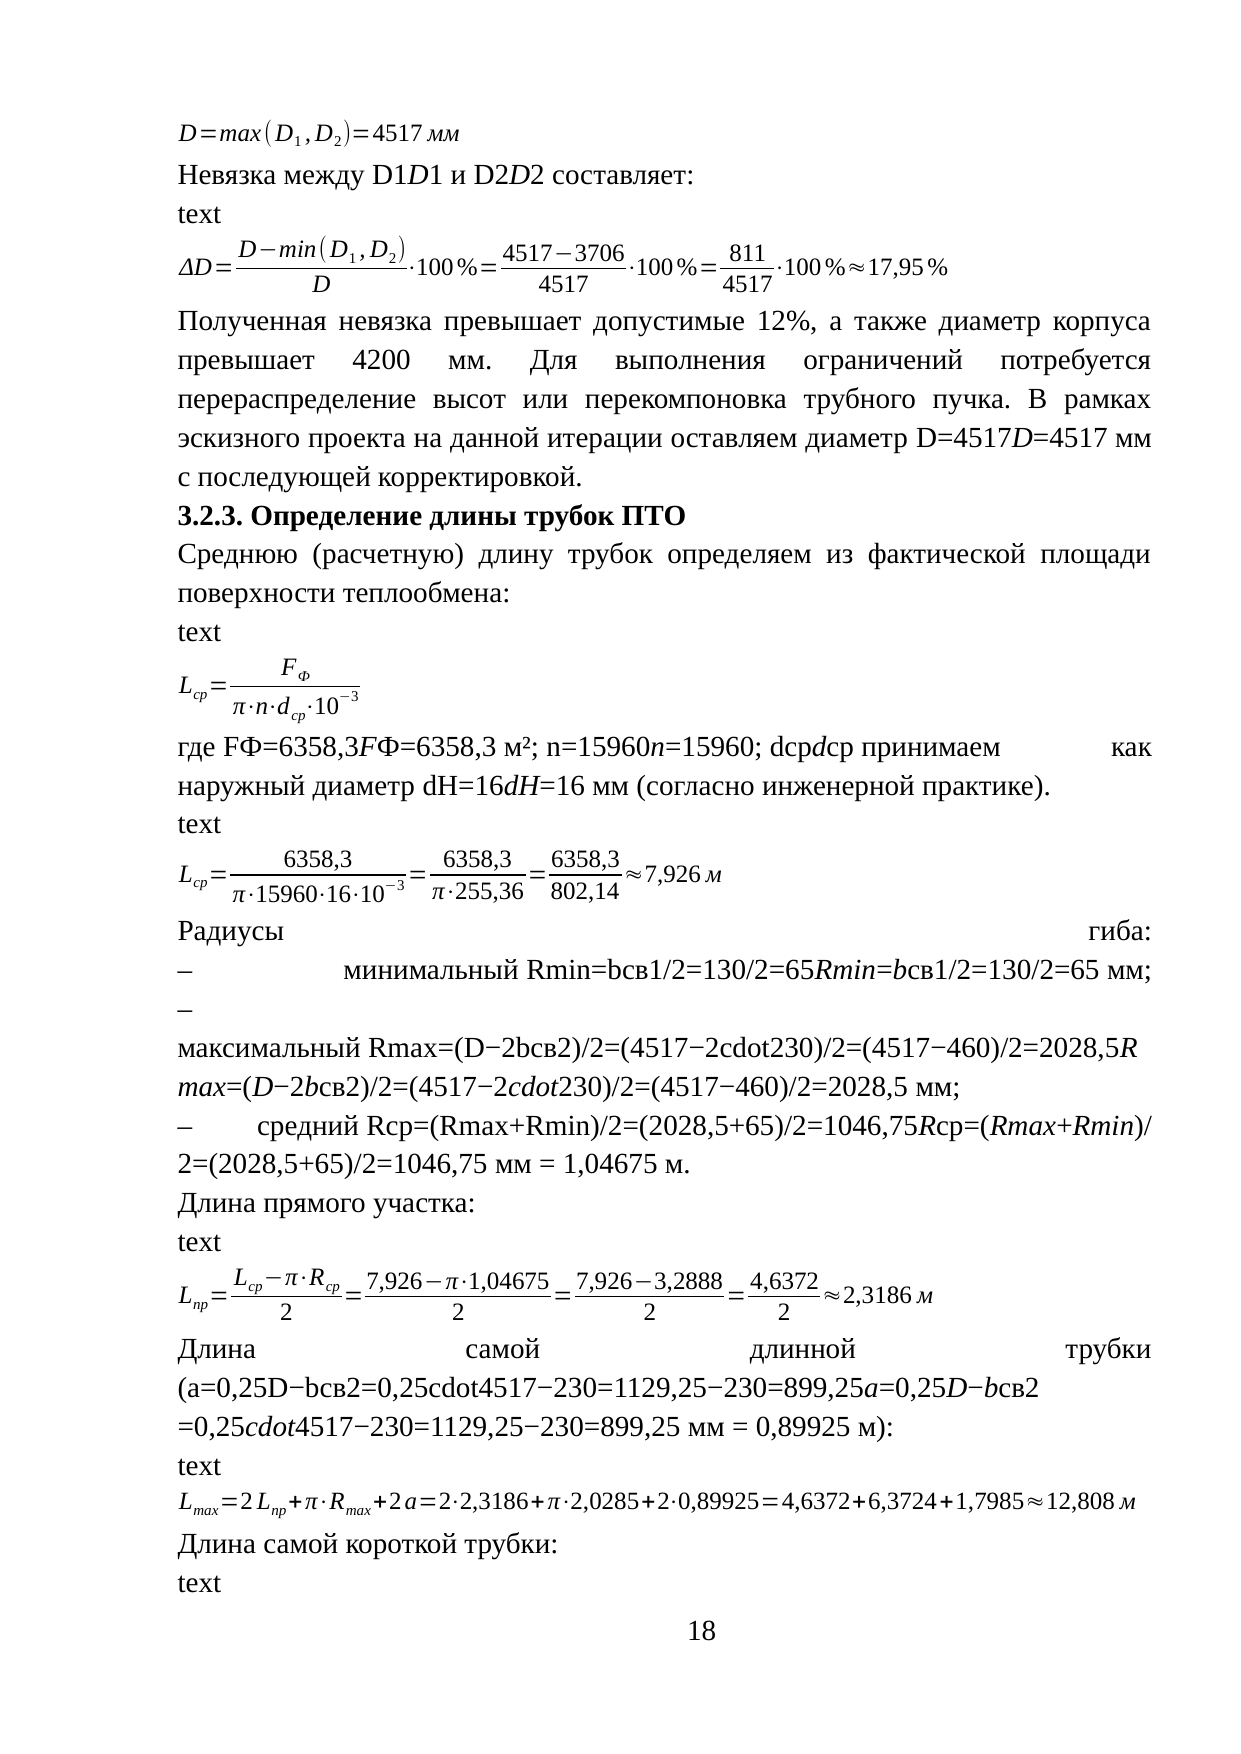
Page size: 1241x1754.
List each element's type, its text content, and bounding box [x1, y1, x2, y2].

text Невязка между D1D1​ и D2D2​ составляет: [177, 157, 1152, 191]
text Радиусы гиба: – минимальный Rmin=bсв1/2=130/2=65Rmin​=bсв1​/2=130/2=65 мм; – максимальный Rmax=(D−2bсв2)/2=(4517−2cdot230)/2=(4517−460)/2=2028,5Rmax​=(D−2bсв2​)/2=(4517−2cdot230)/2=(4517−460)/2=2028,5 мм; – средний Rср=(Rmax+Rmin)/2=(2028,5+65)/2=1046,75Rср​=(Rmax​+Rmin​)/2=(2028,5+65)/2=1046,75 мм = 1,04675 м. [177, 913, 1152, 1180]
text Полученная невязка превышает допустимые 12%, а также диаметр корпуса превышает 4200 мм. Для выполнения ограничений потребуется перераспределение высот или перекомпоновка трубного пучка. В рамках эскизного проекта на данной итерации оставляем диаметр D=4517D=4517 мм с последующей корректировкой. [177, 303, 1152, 492]
text text [177, 1448, 1152, 1482]
text text [177, 807, 1152, 840]
text где FФ=6358,3FФ​=6358,3 м²; n=15960n=15960; dсрdср​ принимаем как наружный диаметр dH=16dH​=16 мм (согласно инженерной практике). [177, 729, 1152, 801]
text text [177, 1224, 1152, 1258]
text text [177, 196, 1152, 229]
text text [177, 1565, 1152, 1598]
text Длина самой короткой трубки: [177, 1526, 1152, 1559]
text Длина прямого участка: [177, 1186, 1152, 1219]
text 3.2.3. Определение длины трубок ПТО [177, 498, 1152, 531]
text text [177, 614, 1152, 648]
text Среднюю (расчетную) длину трубок определяем из фактической площади поверхности теплообмена: [177, 537, 1152, 609]
text Длина самой длинной трубки (a=0,25D−bсв2=0,25cdot4517−230=1129,25−230=899,25a=0,25D−bсв2​=0,25cdot4517−230=1129,25−230=899,25 мм = 0,89925 м): [177, 1332, 1152, 1443]
